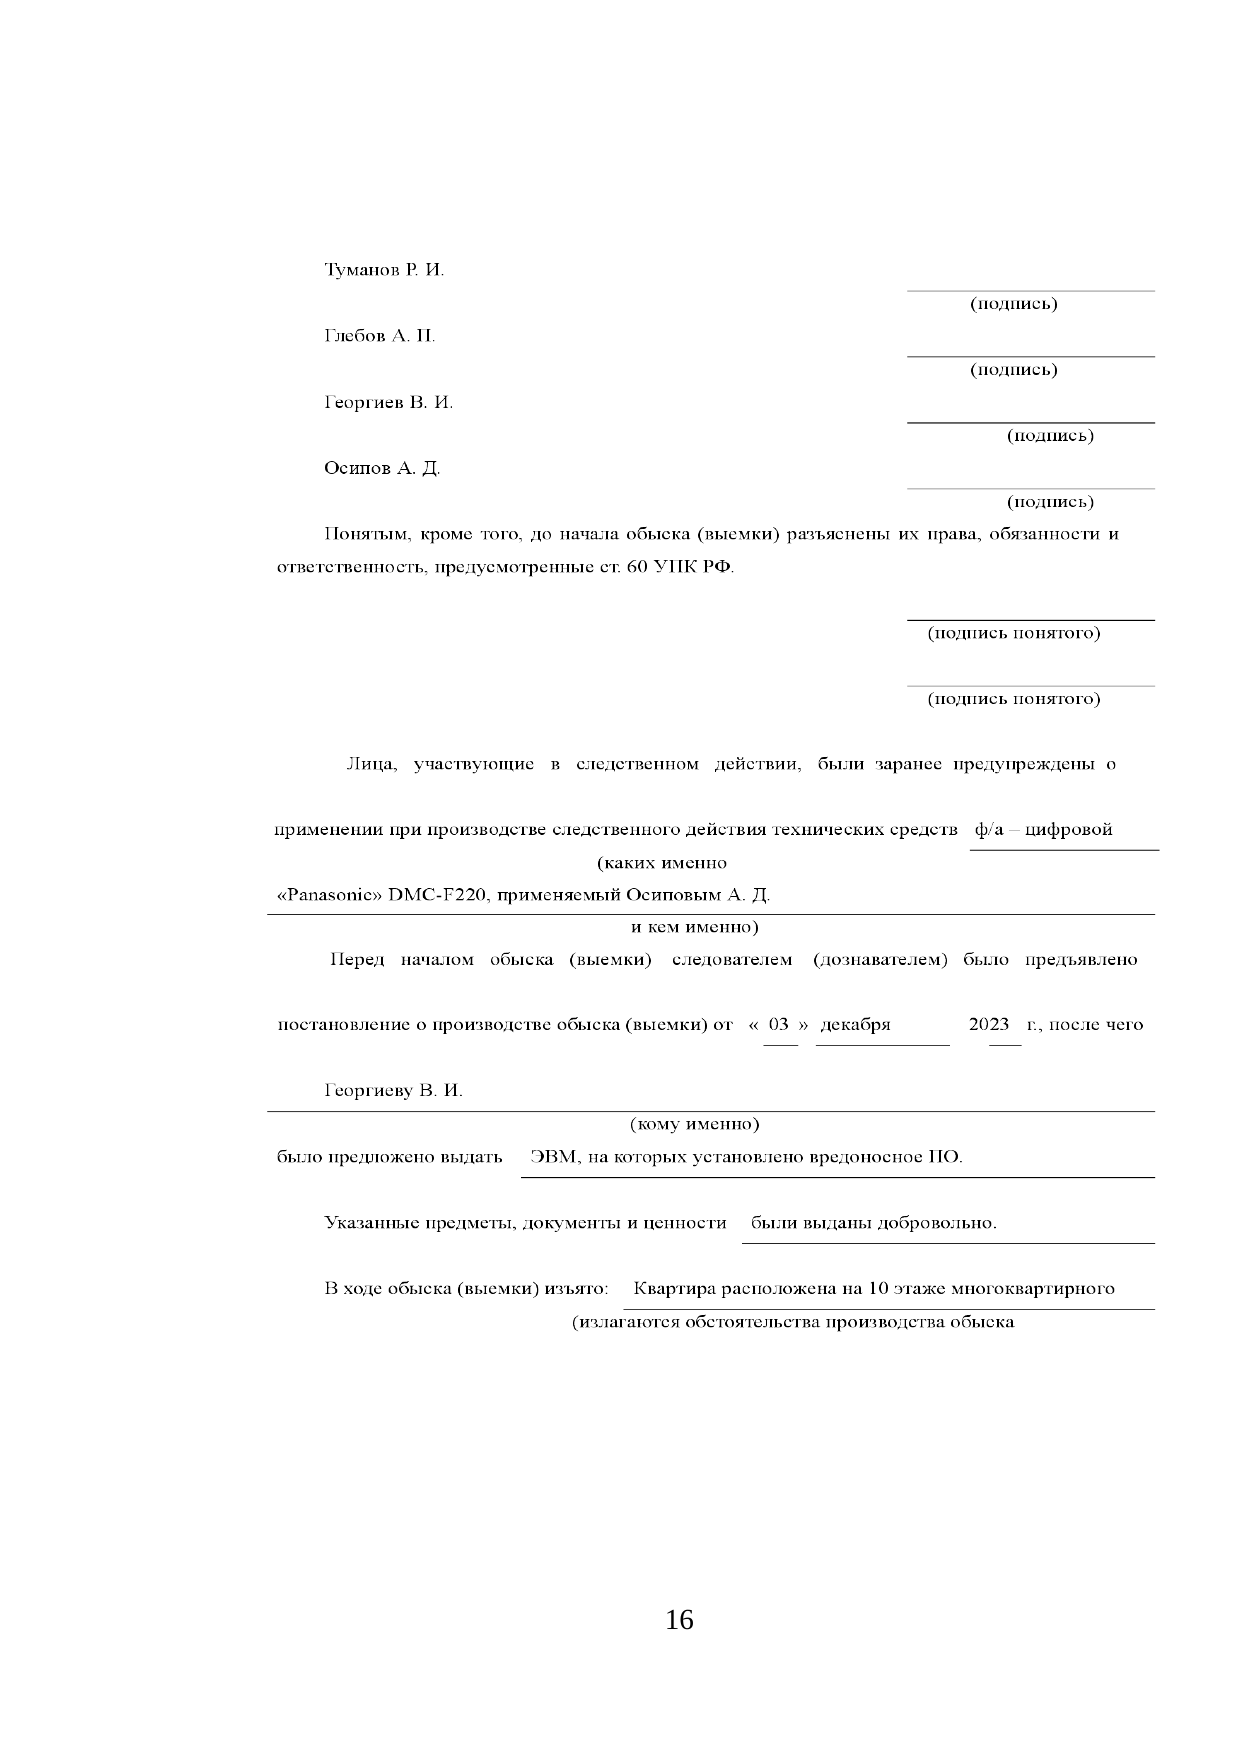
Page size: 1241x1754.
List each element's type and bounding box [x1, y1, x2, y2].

picture [177, 168, 1220, 1496]
